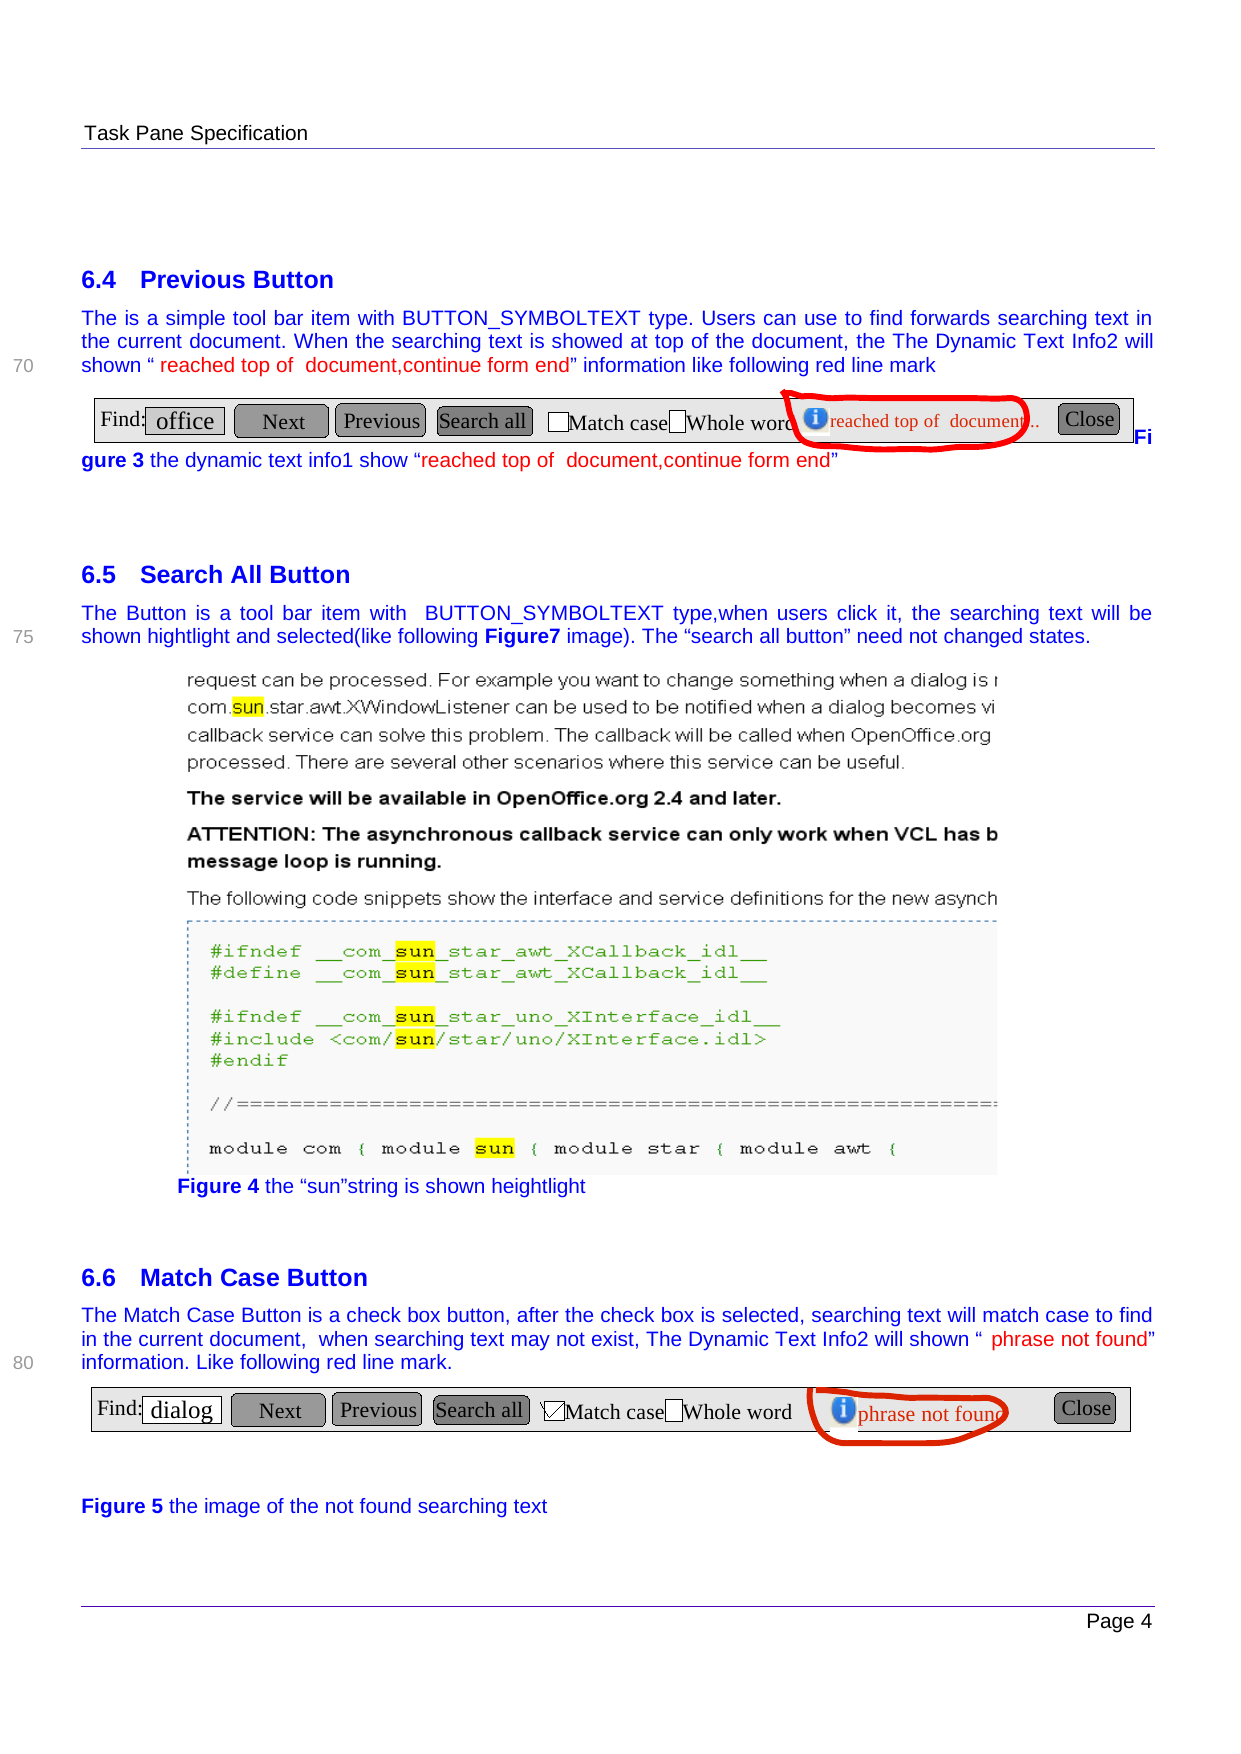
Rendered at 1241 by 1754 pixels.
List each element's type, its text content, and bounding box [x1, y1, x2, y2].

subtitle Search All Button [81, 561, 1155, 589]
text Figure 5 the image of the not found searching text [81, 1495, 1155, 1518]
text The Match Case Button is a check box button, after the check box is selected, searching text will match case to find in the current document, when searching text may not exist, The Dynamic Text Info2 will shown “ phrase not found” information. Like following red line mark. [81, 1303, 1155, 1374]
picture [166, 673, 998, 1175]
subtitle Match Case Button [81, 1264, 1155, 1292]
subtitle Previous Button [81, 266, 1155, 294]
text Figure 3 the dynamic text info1 show “reached top of document,continue form end” [81, 425, 1155, 472]
text Figure 4 the “sun”string is shown heightlight [81, 661, 1155, 1198]
text The is a simple tool bar item with BUTTON_SYMBOLTEXT type. Users can use to find forwards searching text in the current document. When the searching text is showed at top of the document, the The Dynamic Text Info2 will shown “ reached top of document,continue form end” information like following red line mark [81, 306, 1155, 377]
text The Button is a tool bar item with BUTTON_SYMBOLTEXT type,when users click it, the searching text will be shown hightlight and selected(like following Figure7 image). The “search all button” need not changed states. [81, 601, 1155, 648]
picture [829, 1397, 858, 1432]
picture [801, 408, 830, 436]
